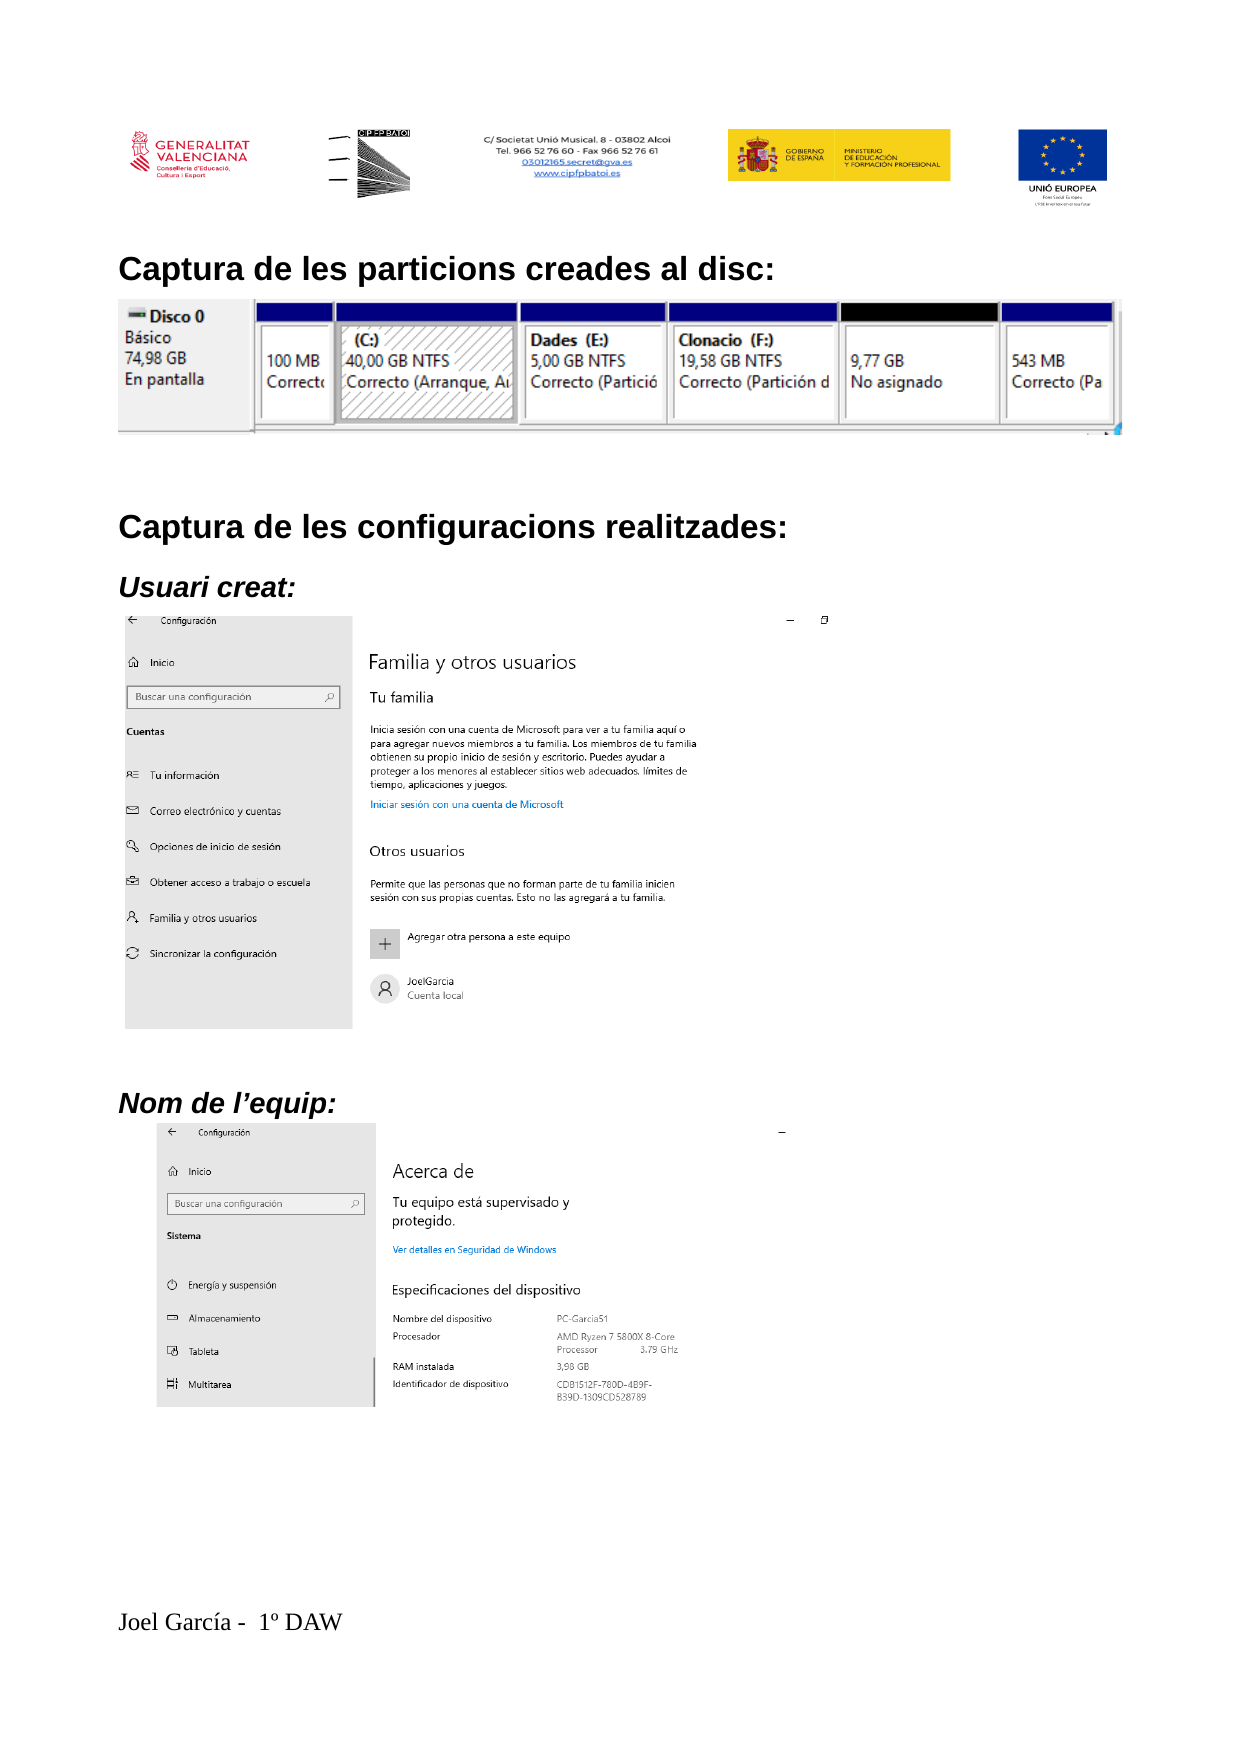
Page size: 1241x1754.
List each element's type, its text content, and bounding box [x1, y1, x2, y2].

subtitle Nom de l’equip: [118, 1086, 1122, 1120]
subtitle Captura de les configuracions realitzades: [118, 507, 1122, 545]
subtitle Usuari creat: [118, 570, 1122, 604]
picture [125, 616, 853, 1029]
picture [118, 299, 1123, 435]
picture [156, 1123, 790, 1407]
subtitle Captura de les particions creades al disc: [118, 249, 1122, 287]
picture [118, 118, 1118, 209]
